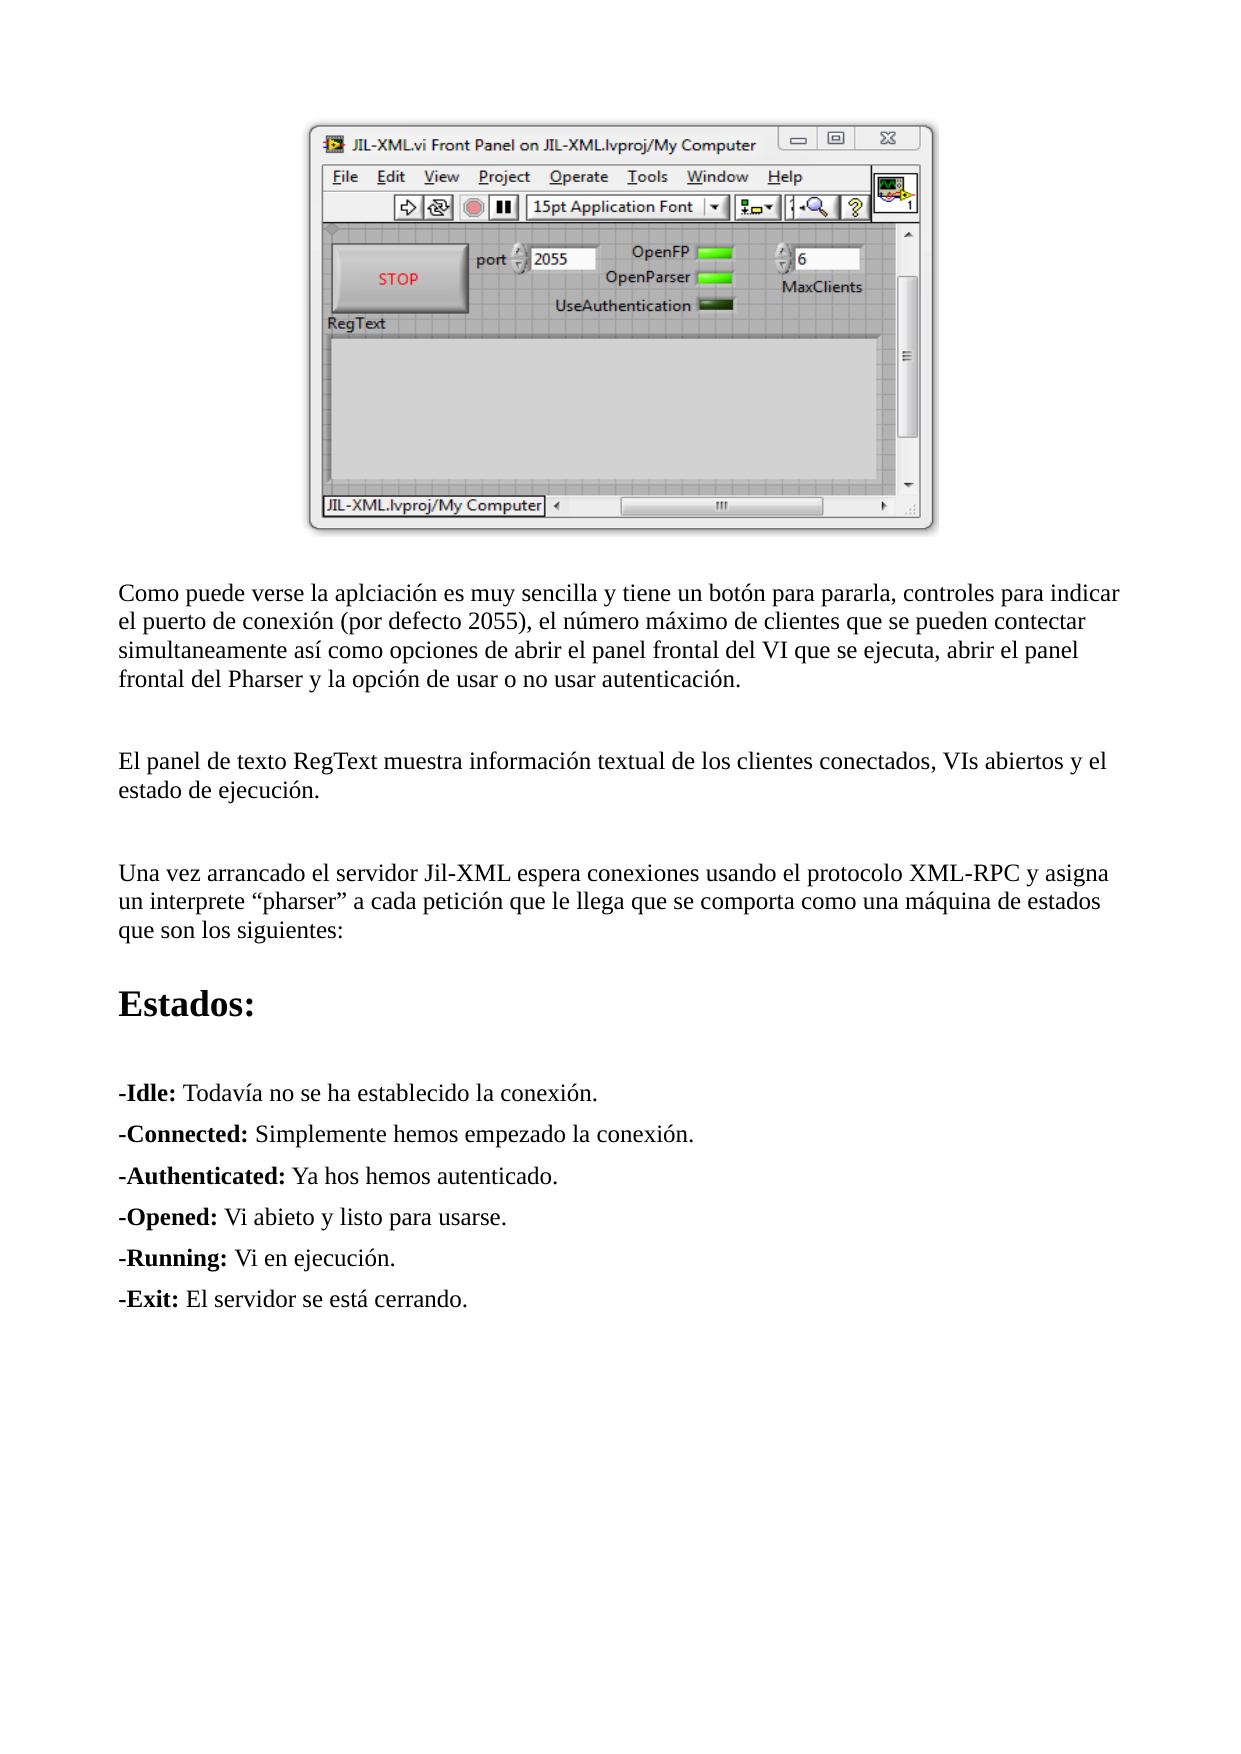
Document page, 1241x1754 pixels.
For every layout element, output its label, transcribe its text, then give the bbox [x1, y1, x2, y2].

text El panel de texto RegText muestra información textual de los clientes conectados, VIs abiertos y el estado de ejecución. [118, 746, 1122, 804]
text -Running: Vi en ejecución. [118, 1243, 1122, 1272]
text -Idle: Todavía no se ha establecido la conexión. [118, 1078, 1122, 1107]
picture [301, 118, 939, 537]
text Como puede verse la aplciación es muy sencilla y tiene un botón para pararla, controles para indicar el puerto de conexión (por defecto 2055), el número máximo de clientes que se pueden contectar simultaneamente así como opciones de abrir el panel frontal del VI que se ejecuta, abrir el panel frontal del Pharser y la opción de usar o no usar autenticación. [118, 578, 1122, 693]
text -Connected: Simplemente hemos empezado la conexión. [118, 1119, 1122, 1148]
text -Opened: Vi abieto y listo para usarse. [118, 1202, 1122, 1231]
text Una vez arrancado el servidor Jil-XML espera conexiones usando el protocolo XML-RPC y asigna un interprete “pharser” a cada petición que le llega que se comporta como una máquina de estados que son los siguientes: [118, 858, 1122, 944]
text -Authenticated: Ya hos hemos autenticado. [118, 1161, 1122, 1189]
text -Exit: El servidor se está cerrando. [118, 1284, 1122, 1313]
subtitle Estados: [118, 981, 1122, 1024]
